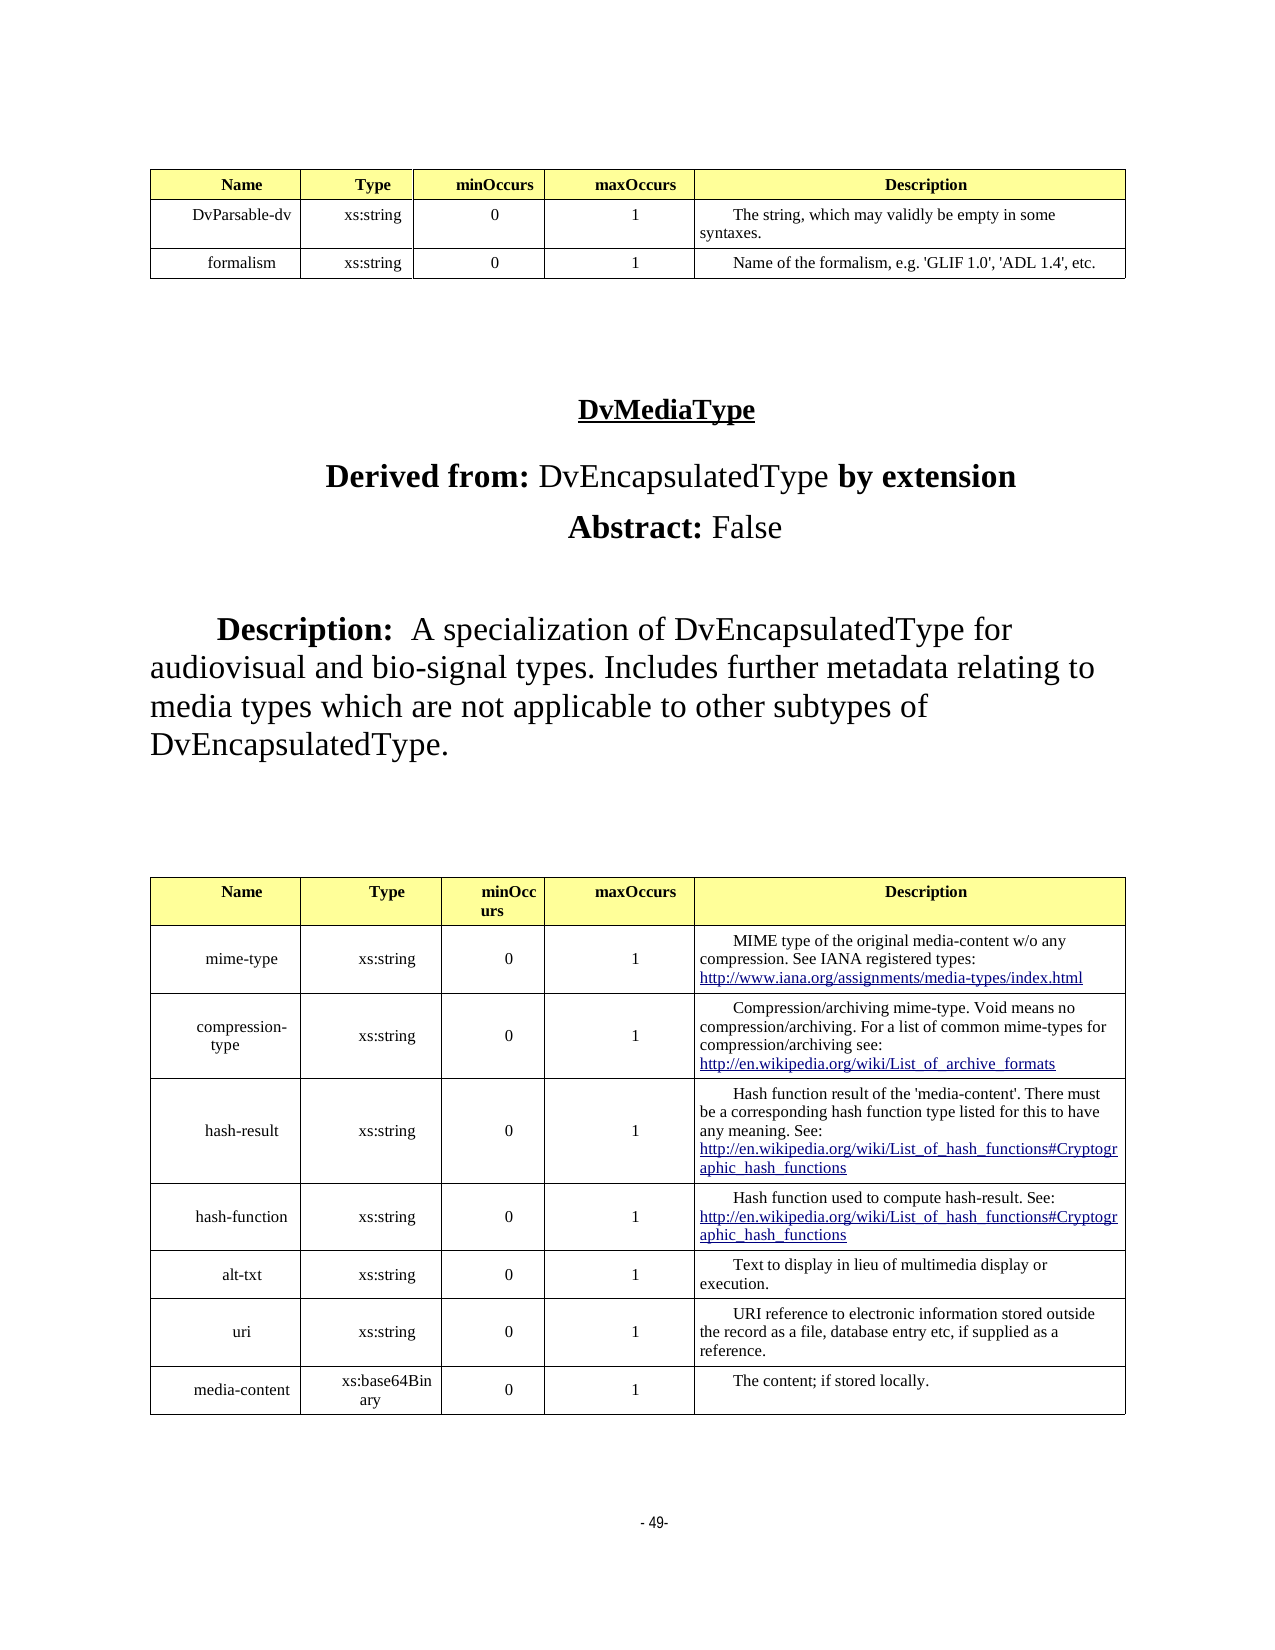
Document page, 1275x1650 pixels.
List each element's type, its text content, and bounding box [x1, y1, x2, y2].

table_cell Compression/archiving mime-type. Void means no compression/archiving. For a list of common mime-types for compression/archiving see: http://en.wikipedia.org/wiki/List_of_archive_formats [695, 994, 1125, 1078]
table_cell 0 [442, 1079, 544, 1183]
table_cell 0 [442, 926, 544, 993]
table_cell 0 [414, 200, 544, 248]
table_cell xs:string [301, 926, 441, 993]
table_cell compression-type [151, 994, 300, 1078]
table_cell Hash function used to compute hash-result. See: http://en.wikipedia.org/wiki/List_of_hash_functions#Cryptographic_hash_functions [695, 1184, 1125, 1250]
table_cell 1 [545, 1299, 694, 1366]
table_cell Hash function result of the 'media-content'. There must be a corresponding hash function type listed for this to have any meaning. See: http://en.wikipedia.org/wiki/List_of_hash_functions#Cryptographic_hash_functions [695, 1079, 1125, 1183]
table_cell 0 [442, 1367, 544, 1414]
table_cell 1 [545, 1184, 694, 1250]
table_cell 0 [442, 1184, 544, 1250]
table_cell 1 [545, 1251, 694, 1298]
table_cell uri [151, 1299, 300, 1366]
table_cell hash-result [151, 1079, 300, 1183]
table_cell 1 [545, 200, 694, 248]
table_cell xs:string [301, 1184, 441, 1250]
table_cell MIME type of the original media-content w/o any compression. See IANA registered types: http://www.iana.org/assignments/media-types/index.html [695, 926, 1125, 993]
table_cell 1 [545, 249, 694, 278]
table_header Type [301, 170, 412, 199]
table_cell mime-type [151, 926, 300, 993]
table_cell formalism [151, 249, 300, 278]
table_header Description [695, 170, 1125, 199]
text DvMediaType [150, 392, 1125, 426]
table_cell The string, which may validly be empty in some syntaxes. [695, 200, 1125, 248]
text Derived from: DvEncapsulatedType by extension [150, 456, 1125, 494]
table_cell 1 [545, 1079, 694, 1183]
table_cell xs:string [301, 1299, 441, 1366]
table_cell xs:string [301, 200, 412, 248]
table_cell 1 [545, 994, 694, 1078]
text Abstract: False [150, 507, 1125, 545]
table_cell DvParsable-dv [151, 200, 300, 248]
table_header maxOccurs [545, 170, 694, 199]
table_cell xs:base64Binary [301, 1367, 441, 1414]
table_cell xs:string [301, 249, 412, 278]
text Description: A specialization of DvEncapsulatedType for audiovisual and bio-signal types. Includes further metadata relating to media types which are not applicable to other subtypes of DvEncapsulatedType. [150, 609, 1125, 762]
table_header Name [151, 878, 300, 925]
table_cell xs:string [301, 1251, 441, 1298]
table_cell 0 [442, 1251, 544, 1298]
table_cell URI reference to electronic information stored outside the record as a file, database entry etc, if supplied as a reference. [695, 1299, 1125, 1366]
table_cell xs:string [301, 994, 441, 1078]
table_header minOccurs [442, 878, 544, 925]
table_cell 0 [442, 1299, 544, 1366]
table_header Type [301, 878, 441, 925]
table_cell Text to display in lieu of multimedia display or execution. [695, 1251, 1125, 1298]
table_cell The content; if stored locally. [695, 1367, 1125, 1414]
table_cell alt-txt [151, 1251, 300, 1298]
table_cell Name of the formalism, e.g. 'GLIF 1.0', 'ADL 1.4', etc. [695, 249, 1125, 278]
table_cell 1 [545, 926, 694, 993]
table_header minOccurs [414, 170, 544, 199]
table_cell media-content [151, 1367, 300, 1414]
table_cell 1 [545, 1367, 694, 1414]
table_header Description [695, 878, 1125, 925]
table_cell 0 [442, 994, 544, 1078]
table_cell 0 [414, 249, 544, 278]
table_header maxOccurs [545, 878, 694, 925]
table_cell xs:string [301, 1079, 441, 1183]
table_cell hash-function [151, 1184, 300, 1250]
table_header Name [151, 170, 300, 199]
